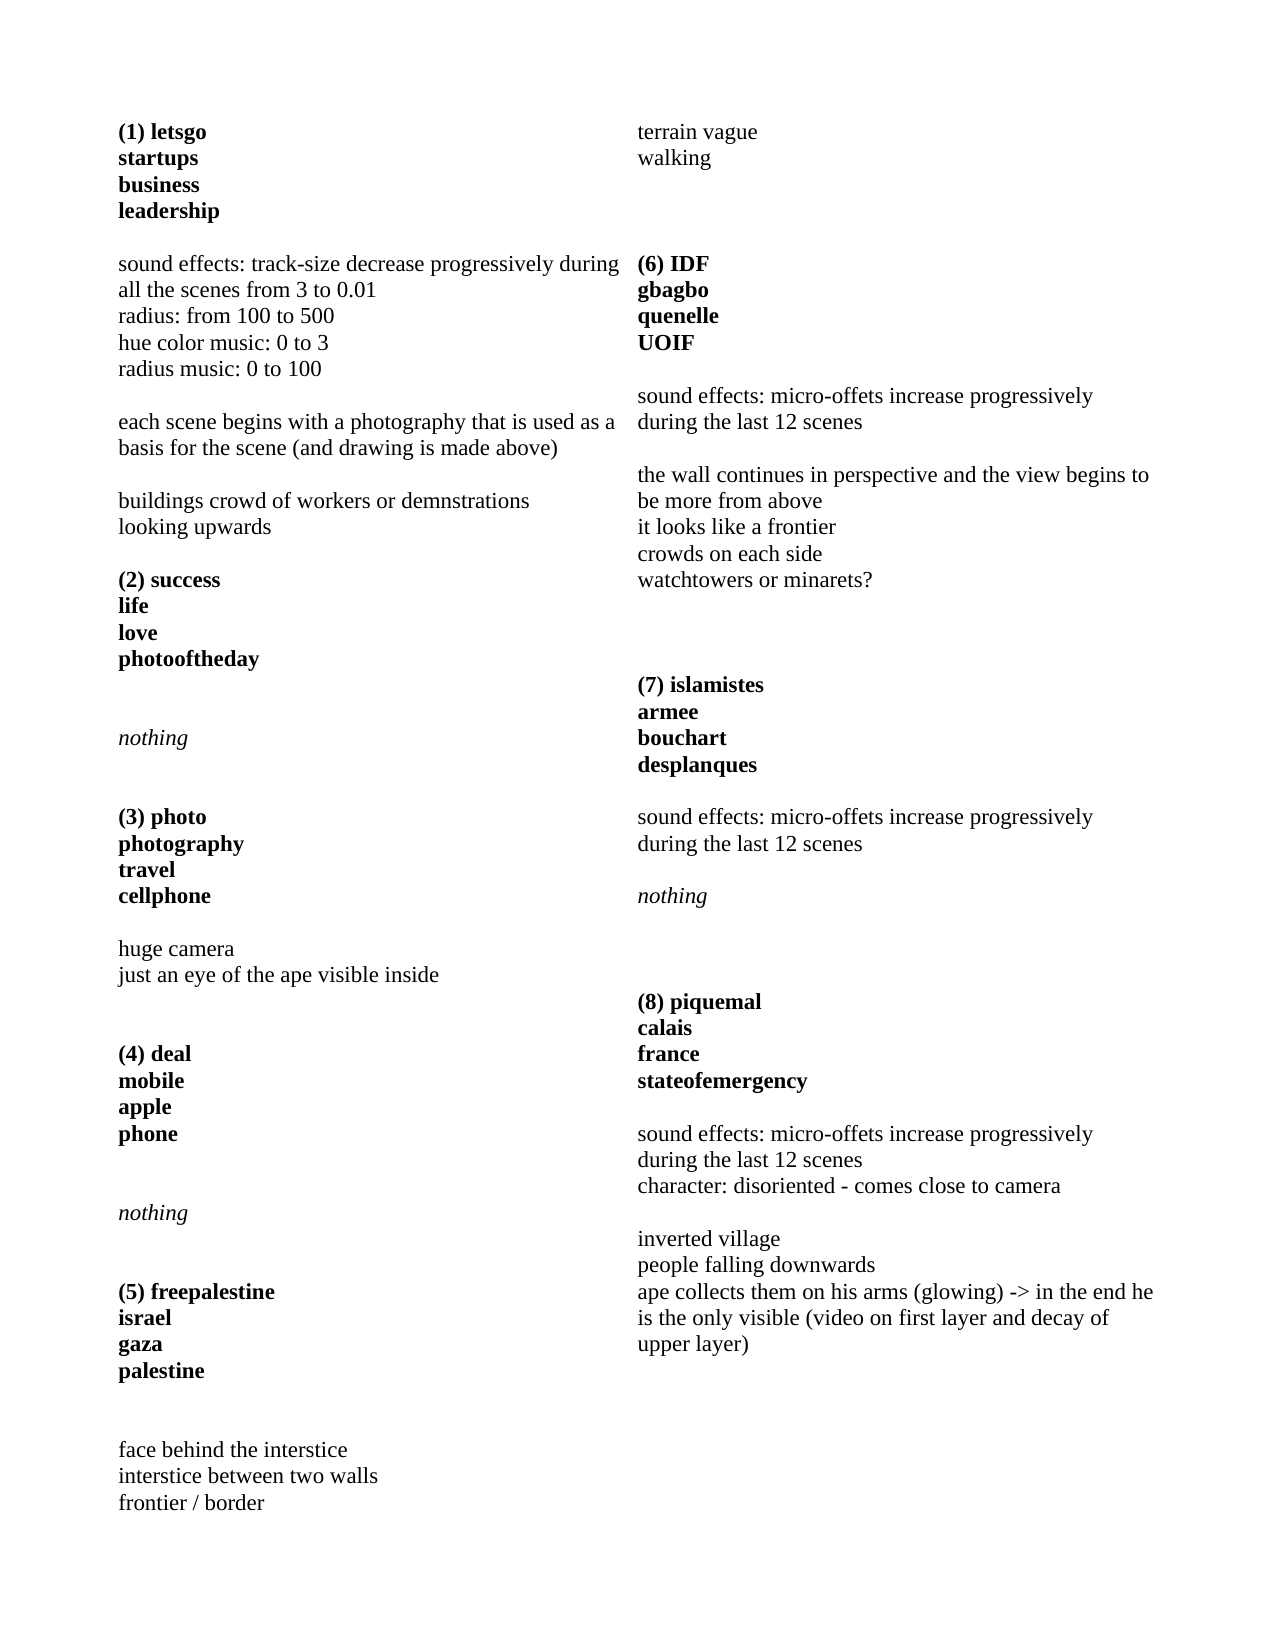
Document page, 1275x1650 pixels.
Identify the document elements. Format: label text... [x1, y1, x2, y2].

text calais [637, 1014, 1157, 1041]
text apple [118, 1093, 637, 1119]
text the wall continues in perspective and the view begins to be more from above [637, 461, 1157, 513]
text it looks like a frontier [637, 513, 1157, 540]
text face behind the interstice [118, 1436, 637, 1462]
text sound effects: micro-offets increase progressively during the last 12 scenes [637, 803, 1157, 856]
text character: disoriented - comes close to camera [637, 1172, 1157, 1199]
text (5) freepalestine [118, 1278, 637, 1304]
text UOIF [637, 329, 1157, 355]
text ape collects them on his arms (glowing) -> in the end he is the only visible (video on first layer and decay of upper layer) [637, 1278, 1157, 1357]
text nothing [118, 1199, 637, 1225]
text bouchart [637, 724, 1157, 751]
text (8) piquemal [637, 988, 1157, 1014]
text armee [637, 698, 1157, 724]
text inverted village [637, 1225, 1157, 1251]
text mobile [118, 1067, 637, 1093]
text radius: from 100 to 500 [118, 303, 637, 329]
text (3) photo [118, 803, 637, 830]
text radius music: 0 to 100 [118, 355, 637, 382]
text desplanques [637, 751, 1157, 777]
text palestine [118, 1357, 637, 1383]
text sound effects: micro-offets increase progressively during the last 12 scenes [637, 382, 1157, 434]
text interstice between two walls [118, 1462, 637, 1488]
text phone [118, 1119, 637, 1146]
text frontier / border [118, 1488, 637, 1515]
text people falling downwards [637, 1251, 1157, 1278]
text walking [637, 144, 1157, 171]
text gbagbo [637, 276, 1157, 303]
text sound effects: micro-offets increase progressively during the last 12 scenes [637, 1119, 1157, 1172]
text watchtowers or minarets? [637, 566, 1157, 592]
text photooftheday [118, 645, 637, 672]
text travel [118, 856, 637, 882]
text sound effects: track-size decrease progressively during all the scenes from 3 to 0.01 [118, 250, 637, 303]
text (6) IDF [637, 250, 1157, 276]
text (2) success [118, 566, 637, 592]
text buildings crowd of workers or demnstrations [118, 487, 637, 513]
text israel [118, 1304, 637, 1330]
text each scene begins with a photography that is used as a basis for the scene (and drawing is made above) [118, 408, 637, 461]
text (1) letsgo [118, 118, 637, 144]
text gaza [118, 1330, 637, 1357]
text france [637, 1041, 1157, 1067]
text terrain vague [637, 118, 1157, 144]
text cellphone [118, 882, 637, 909]
text huge camera [118, 935, 637, 961]
text love [118, 619, 637, 645]
text startups [118, 144, 637, 171]
text crowds on each side [637, 540, 1157, 566]
text nothing [637, 882, 1157, 909]
text quenelle [637, 303, 1157, 329]
text photography [118, 830, 637, 856]
text hue color music: 0 to 3 [118, 329, 637, 355]
text just an eye of the ape visible inside [118, 961, 637, 988]
text stateofemergency [637, 1067, 1157, 1093]
text life [118, 592, 637, 619]
text looking upwards [118, 513, 637, 540]
text (4) deal [118, 1041, 637, 1067]
text leadership [118, 197, 637, 223]
text (7) islamistes [637, 672, 1157, 698]
text business [118, 171, 637, 197]
text nothing [118, 724, 637, 751]
